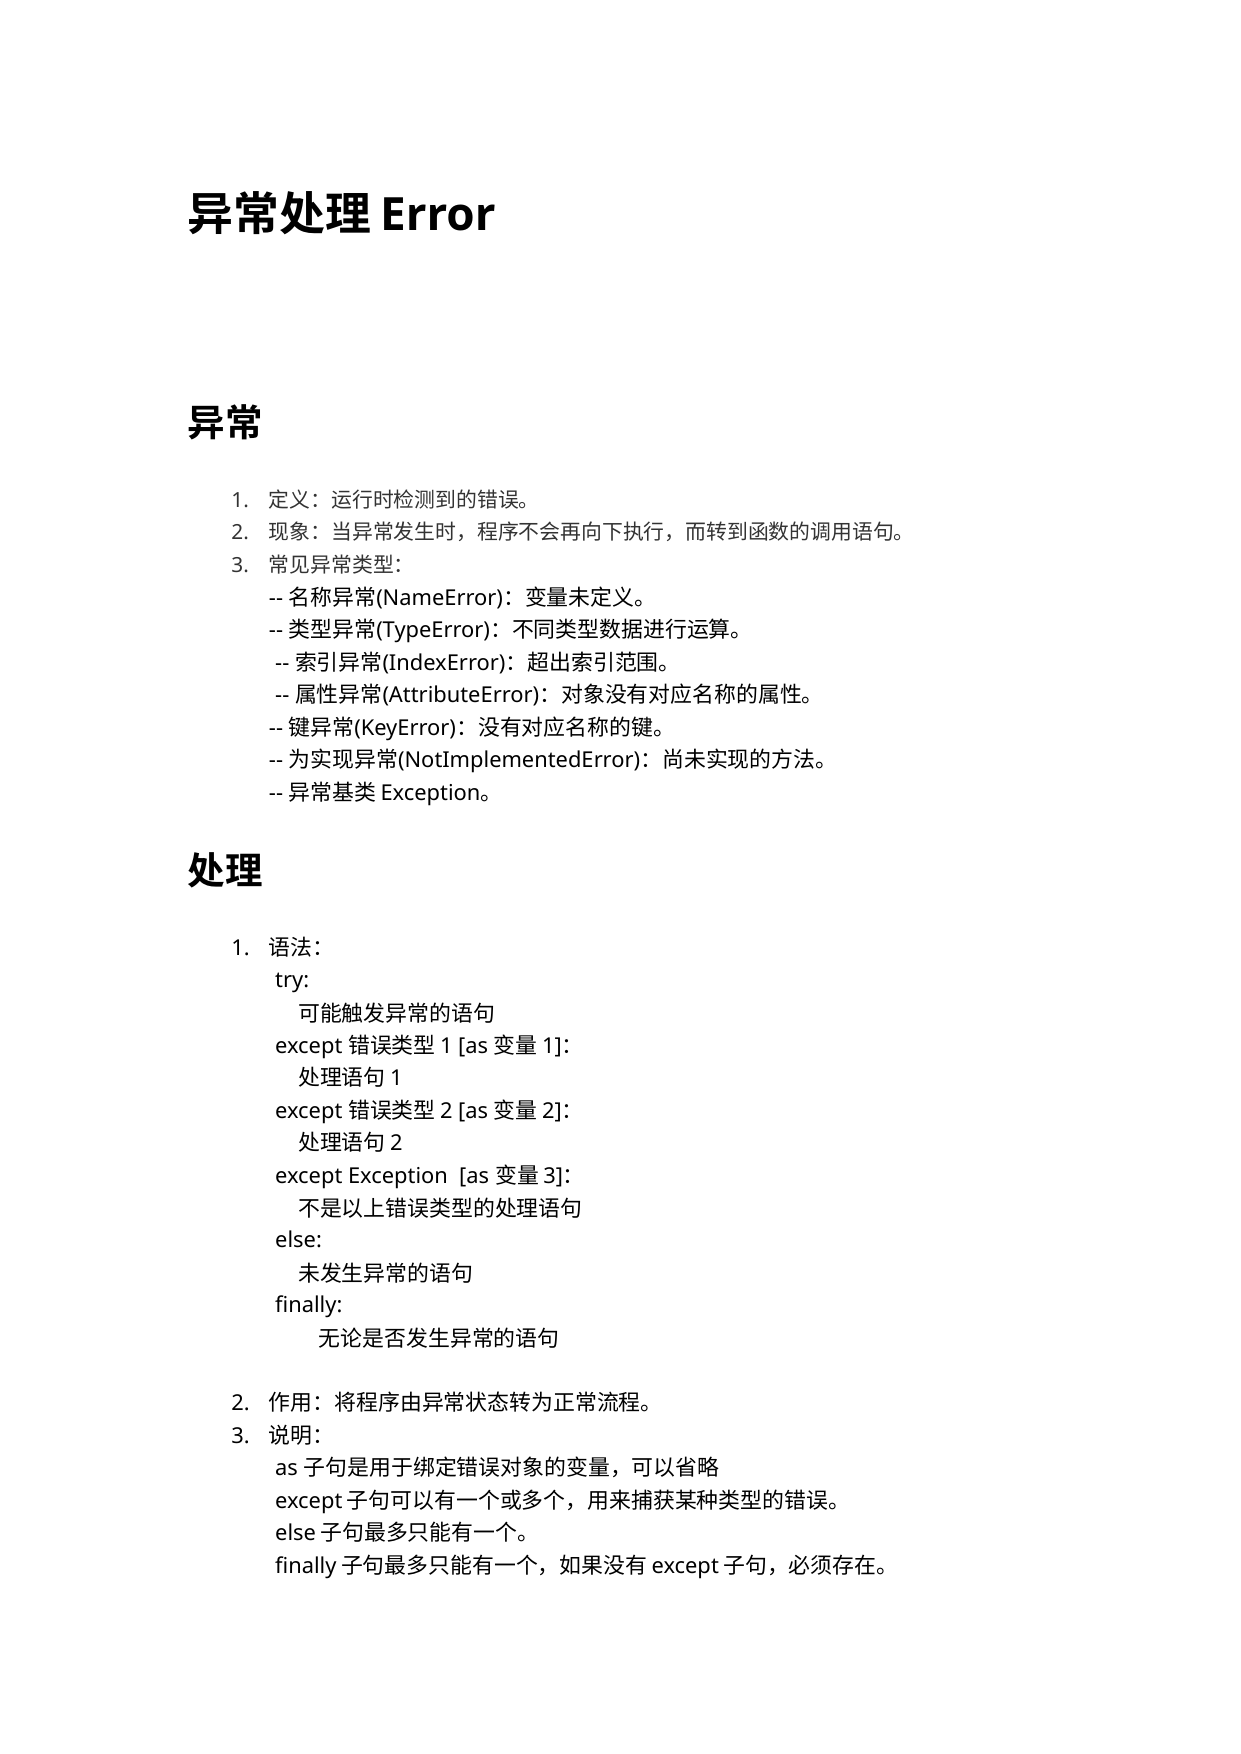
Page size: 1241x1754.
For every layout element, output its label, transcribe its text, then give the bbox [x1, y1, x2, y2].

subtitle 异常 [187, 388, 1053, 453]
list -- 名称异常(NameError)：变量未定义。 [269, 579, 1053, 612]
text 处理语句1 [275, 1060, 1053, 1093]
text except Exception [as 变量3]： [275, 1158, 1053, 1190]
text finally: [275, 1288, 1053, 1320]
list 语法： [231, 930, 1053, 963]
text 处理语句2 [275, 1125, 1053, 1158]
text 可能触发异常的语句 [275, 995, 1053, 1028]
text as 子句是用于绑定错误对象的变量，可以省略 [275, 1450, 1053, 1483]
list -- 类型异常(TypeError)：不同类型数据进行运算。 [269, 612, 1053, 644]
text 不是以上错误类型的处理语句 [275, 1190, 1053, 1223]
text 无论是否发生异常的语句 [275, 1320, 1053, 1353]
subtitle 异常处理Error [187, 162, 1053, 259]
text except子句可以有一个或多个，用来捕获某种类型的错误。 [275, 1483, 1053, 1515]
list 定义：运行时检测到的错误。 [231, 482, 1053, 514]
list -- 为实现异常(NotImplementedError)：尚未实现的方法。 [269, 742, 1053, 774]
list 作用：将程序由异常状态转为正常流程。 [231, 1385, 1053, 1418]
text finally子句最多只能有一个，如果没有except子句，必须存在。 [275, 1548, 1053, 1580]
list 说明： [231, 1418, 1053, 1450]
text except 错误类型1 [as 变量1]： [275, 1028, 1053, 1060]
text except 错误类型2 [as 变量2]： [275, 1093, 1053, 1125]
subtitle 处理 [187, 836, 1053, 901]
text else子句最多只能有一个。 [275, 1515, 1053, 1548]
text -- 属性异常(AttributeError)：对象没有对应名称的属性。 [275, 677, 1053, 709]
text else: [275, 1223, 1053, 1255]
list -- 键异常(KeyError)：没有对应名称的键。 [269, 709, 1053, 742]
text 未发生异常的语句 [275, 1255, 1053, 1288]
list 现象：当异常发生时，程序不会再向下执行，而转到函数的调用语句。 [231, 514, 1053, 547]
list -- 异常基类Exception。 [269, 774, 1053, 807]
text -- 索引异常(IndexError)：超出索引范围。 [275, 644, 1053, 677]
list 常见异常类型： [231, 547, 1053, 579]
text try: [275, 963, 1053, 995]
